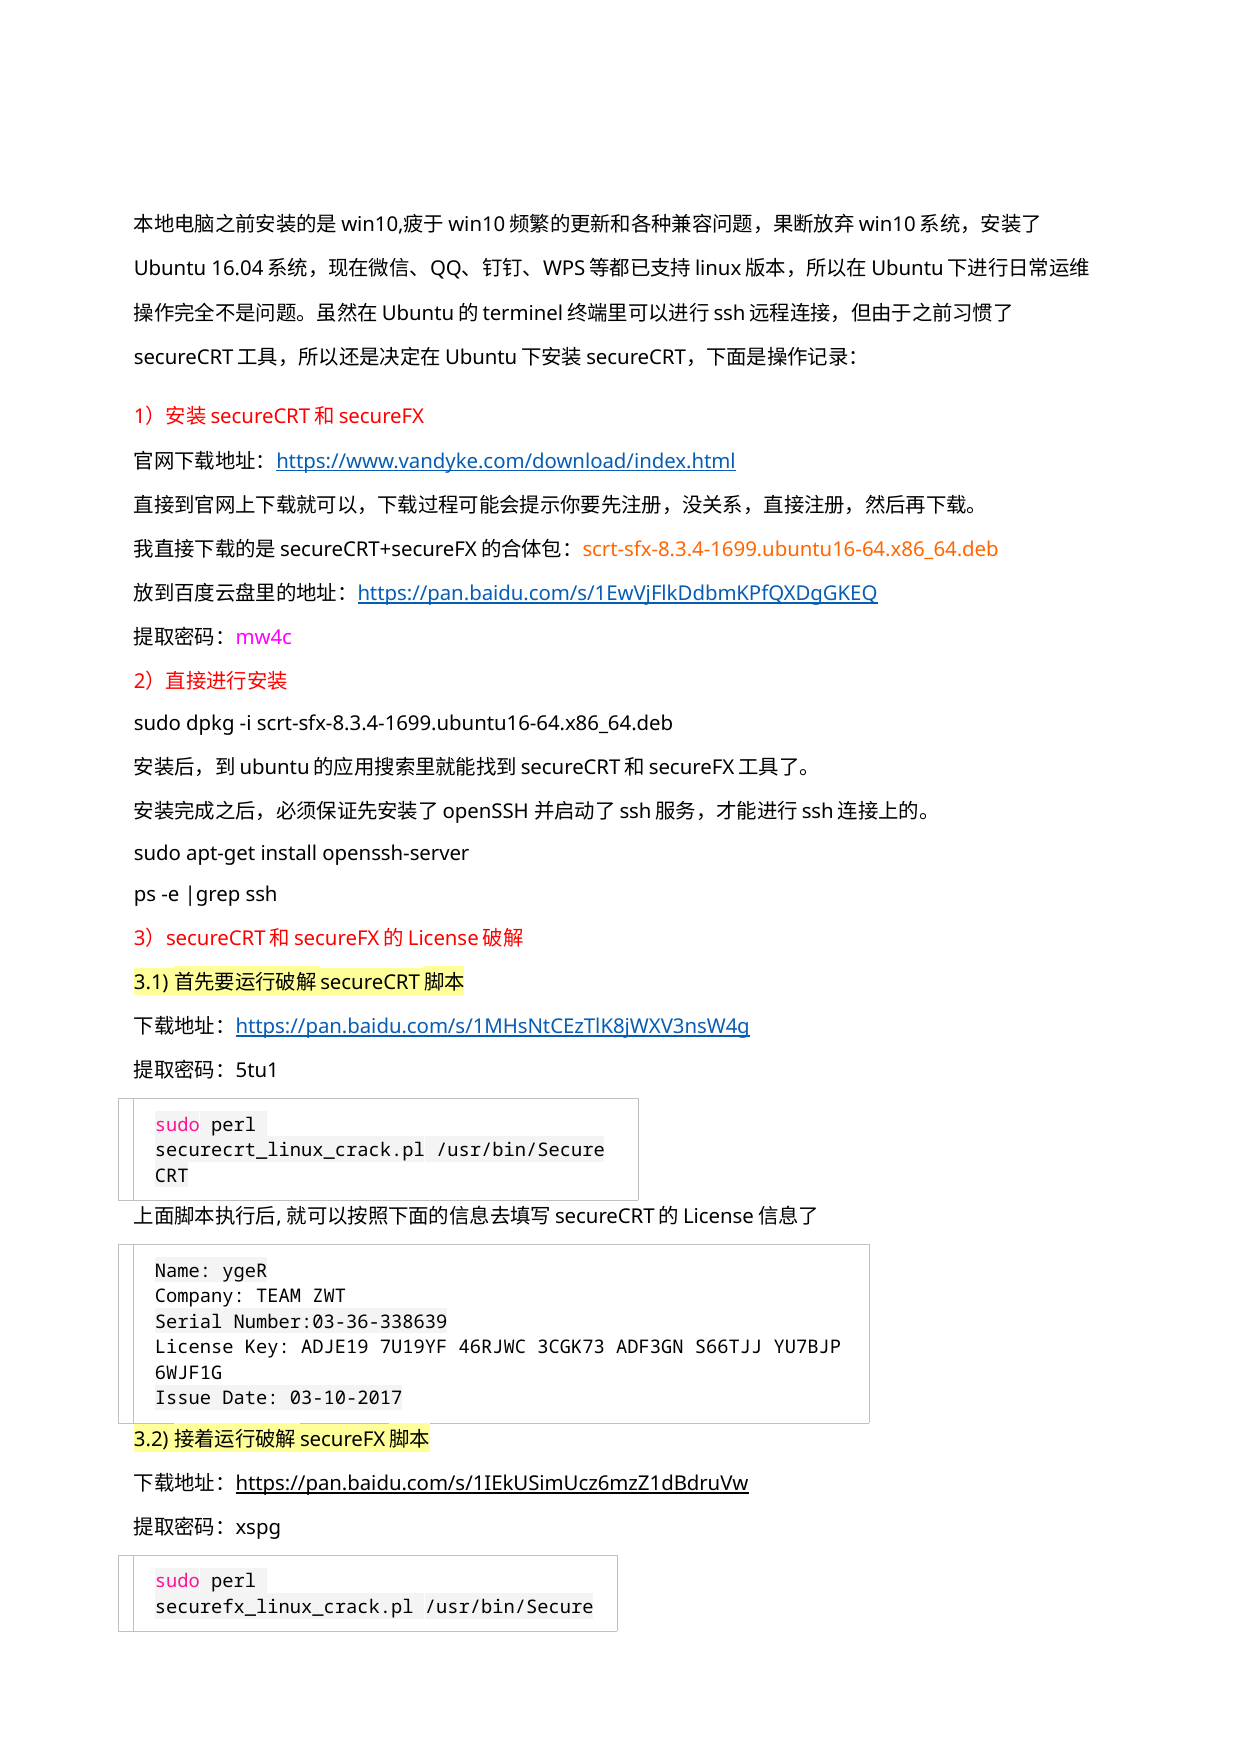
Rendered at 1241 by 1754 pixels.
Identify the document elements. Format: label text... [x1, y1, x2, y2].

text 1）安装secureCRT和secureFX 官网下载地址：https://www.vandyke.com/download/index.html 直接到官网上下载就可以，下载过程可能会提示你要先注册，没关系，直接注册，然后再下载。 我直接下载的是secureCRT+secureFX的合体包：scrt-sfx-8.3.4-1699.ubuntu16-64.x86_64.deb 放到百度云盘里的地址：https://pan.baidu.com/s/1EwVjFlkDdbmKPfQXDgGKEQ 提取密码：mw4c [134, 400, 1106, 651]
table_header 1 [119, 1556, 133, 1631]
table_header sudo perl securecrt_linux_crack.pl /usr/bin/SecureCRT [134, 1099, 638, 1200]
text 上面脚本执行后, 就可以按照下面的信息去填写secureCRT的License信息了 [134, 1200, 1106, 1229]
text 2）直接进行安装 sudo dpkg -i scrt-sfx-8.3.4-1699.ubuntu16-64.x86_64.deb 安装后，到ubuntu的应用搜索里就能找到secureCRT和secureFX工具了。 安装完成之后，必须保证先安装了openSSH 并启动了ssh服务，才能进行ssh连接上的。 sudo apt-get install openssh-server ps -e |grep ssh [134, 665, 1106, 908]
table_header Name: ygeR Company: TEAM ZWT Serial Number:03-36-338639 License Key: ADJE19 7U19YF 46RJWC 3CGK73 ADF3GN S66TJJ YU7BJP 6WJF1G Issue Date: 03-10-2017 [134, 1245, 869, 1422]
text 3.2) 接着运行破解secureFX脚本 下载地址：https://pan.baidu.com/s/1IEkUSimUcz6mzZ1dBdruVw 提取密码：xspg [134, 1423, 1106, 1540]
table_header 1 [119, 1099, 133, 1200]
text 3）secureCRT和secureFX的License破解 3.1) 首先要运行破解secureCRT脚本 下载地址：https://pan.baidu.com/s/1MHsNtCEzTlK8jWXV3nsW4g 提取密码：5tu1 [134, 922, 1106, 1084]
table_header sudo perl securefx_linux_crack.pl /usr/bin/Secure [134, 1556, 617, 1631]
text 本地电脑之前安装的是win10,疲于win10频繁的更新和各种兼容问题，果断放弃win10系统，安装了Ubuntu 16.04系统，现在微信、QQ、钉钉、WPS等都已支持linux版本，所以在Ubuntu下进行日常运维操作完全不是问题。虽然在Ubuntu的terminel终端里可以进行ssh远程连接，但由于之前习惯了secureCRT工具，所以还是决定在Ubuntu下安装secureCRT，下面是操作记录： [134, 208, 1106, 370]
table_header 1 2 3 4 5 [119, 1245, 133, 1422]
